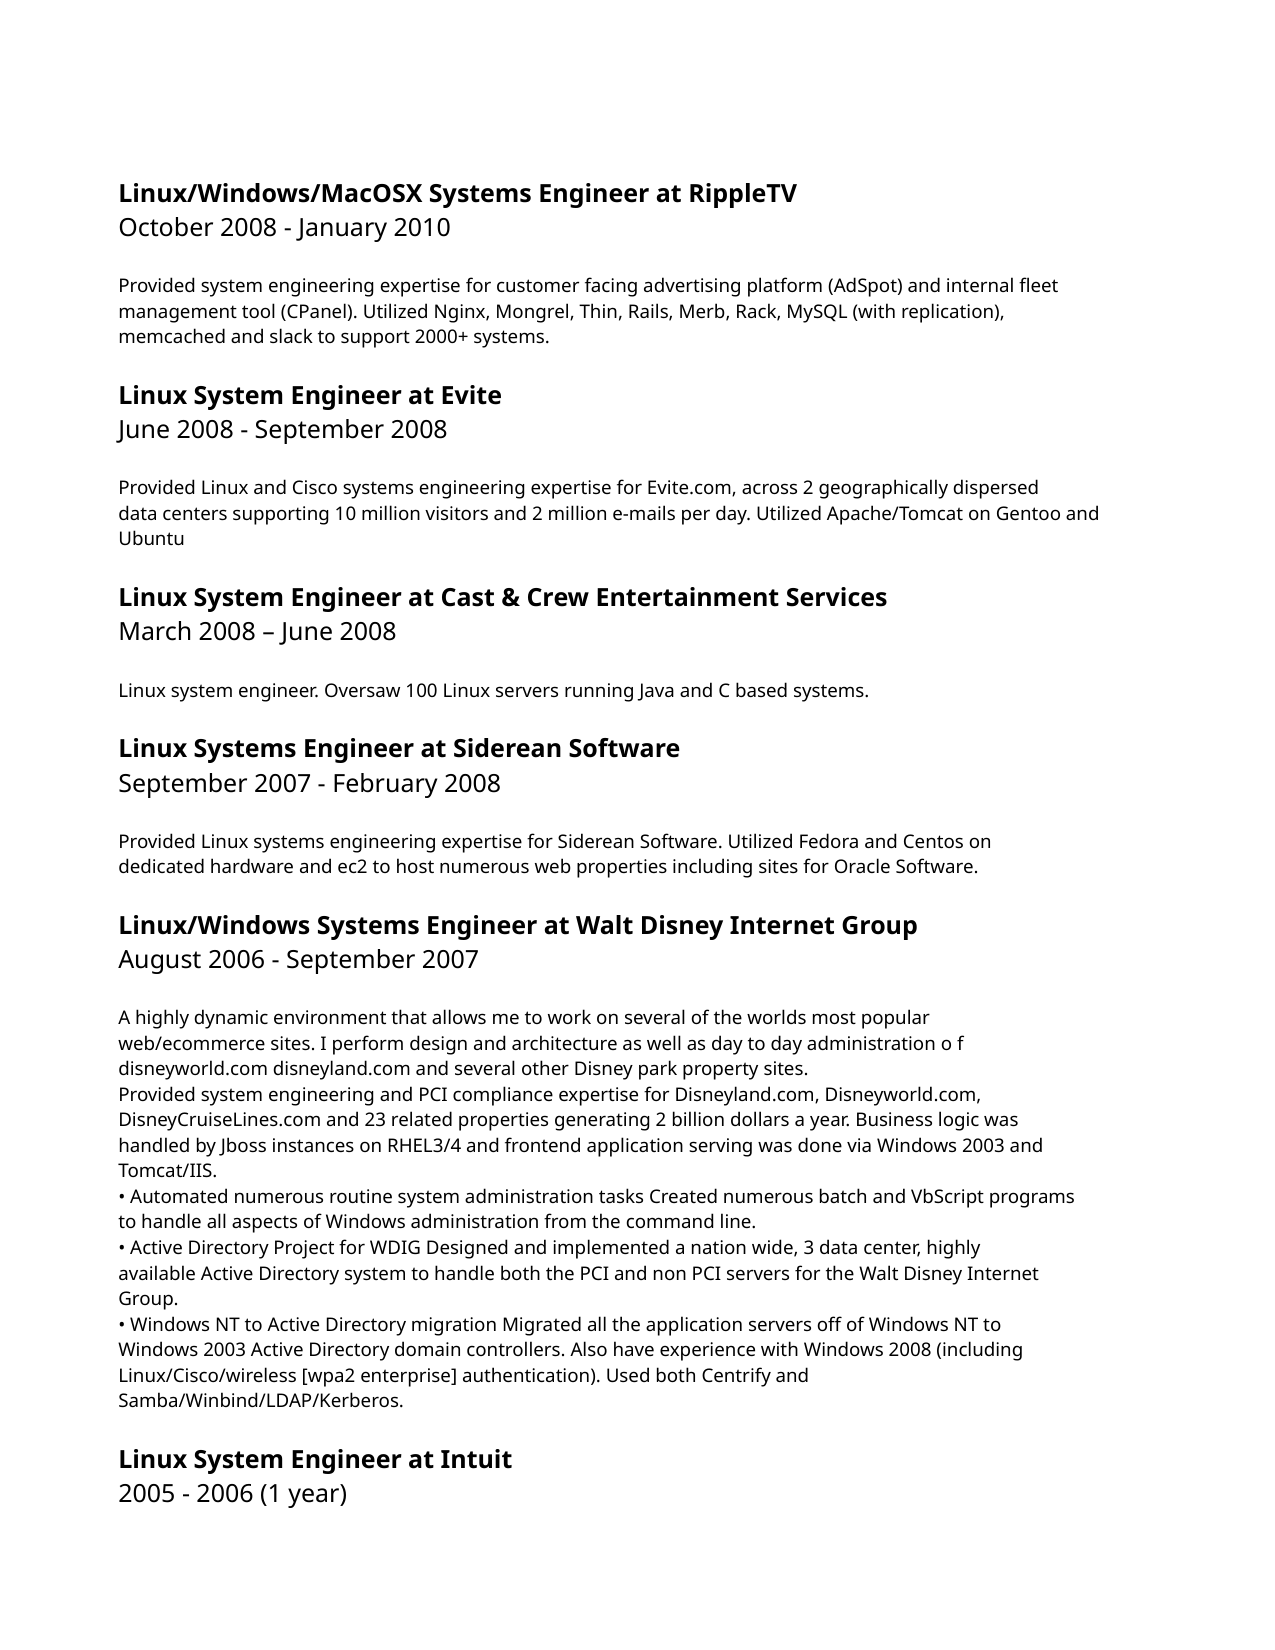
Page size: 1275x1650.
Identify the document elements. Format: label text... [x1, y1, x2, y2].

text Linux System Engineer at Cast & Crew Entertainment Services [118, 580, 1157, 614]
text Linux Systems Engineer at Siderean Software [118, 731, 1157, 765]
text Linux/Cisco/wireless [wpa2 enterprise] authentication). Used both Centrify and [118, 1362, 1157, 1387]
text DisneyCruiseLines.com and 23 related properties generating 2 billion dollars a year. Business logic was [118, 1107, 1157, 1132]
text Windows 2003 Active Directory domain controllers. Also have experience with Windows 2008 (including [118, 1336, 1157, 1362]
text September 2007 - February 2008 [118, 765, 1157, 799]
text October 2008 - January 2010 [118, 210, 1157, 244]
text data centers supporting 10 million visitors and 2 million e-mails per day. Utilized Apache/Tomcat on Gentoo and Ubuntu [118, 500, 1157, 551]
text March 2008 – June 2008 [118, 614, 1157, 648]
text • Automated numerous routine system administration tasks Created numerous batch and VbScript programs [118, 1183, 1157, 1209]
text A highly dynamic environment that allows me to work on several of the worlds most popular [118, 1005, 1157, 1030]
text memcached and slack to support 2000+ systems. [118, 323, 1157, 349]
text Provided system engineering expertise for customer facing advertising platform (AdSpot) and internal fleet [118, 272, 1157, 298]
text Provided Linux and Cisco systems engineering expertise for Evite.com, across 2 geographically dispersed [118, 475, 1157, 500]
text Tomcat/IIS. [118, 1158, 1157, 1183]
text • Windows NT to Active Directory migration Migrated all the application servers off of Windows NT to [118, 1311, 1157, 1336]
text Samba/Winbind/LDAP/Kerberos. [118, 1387, 1157, 1413]
text August 2006 - September 2007 [118, 942, 1157, 976]
text June 2008 - September 2008 [118, 412, 1157, 446]
text disneyworld.com disneyland.com and several other Disney park property sites. [118, 1056, 1157, 1081]
text available Active Directory system to handle both the PCI and non PCI servers for the Walt Disney Internet [118, 1260, 1157, 1285]
text Linux/Windows/MacOSX Systems Engineer at RippleTV [118, 176, 1157, 210]
text web/ecommerce sites. I perform design and architecture as well as day to day administration o f [118, 1030, 1157, 1056]
text Linux/Windows Systems Engineer at Walt Disney Internet Group [118, 908, 1157, 942]
text management tool (CPanel). Utilized Nginx, Mongrel, Thin, Rails, Merb, Rack, MySQL (with replication), [118, 298, 1157, 323]
text Group. [118, 1285, 1157, 1311]
text Linux system engineer. Oversaw 100 Linux servers running Java and C based systems. [118, 677, 1157, 702]
text dedicated hardware and ec2 to host numerous web properties including sites for Oracle Software. [118, 853, 1157, 879]
text to handle all aspects of Windows administration from the command line. [118, 1209, 1157, 1234]
text Provided Linux systems engineering expertise for Siderean Software. Utilized Fedora and Centos on [118, 828, 1157, 853]
text Linux System Engineer at Intuit [118, 1442, 1157, 1476]
text Provided system engineering and PCI compliance expertise for Disneyland.com, Disneyworld.com, [118, 1081, 1157, 1107]
text Linux System Engineer at Evite [118, 378, 1157, 412]
text 2005 - 2006 (1 year) [118, 1476, 1157, 1510]
text handled by Jboss instances on RHEL3/4 and frontend application serving was done via Windows 2003 and [118, 1132, 1157, 1158]
text • Active Directory Project for WDIG Designed and implemented a nation wide, 3 data center, highly [118, 1234, 1157, 1260]
